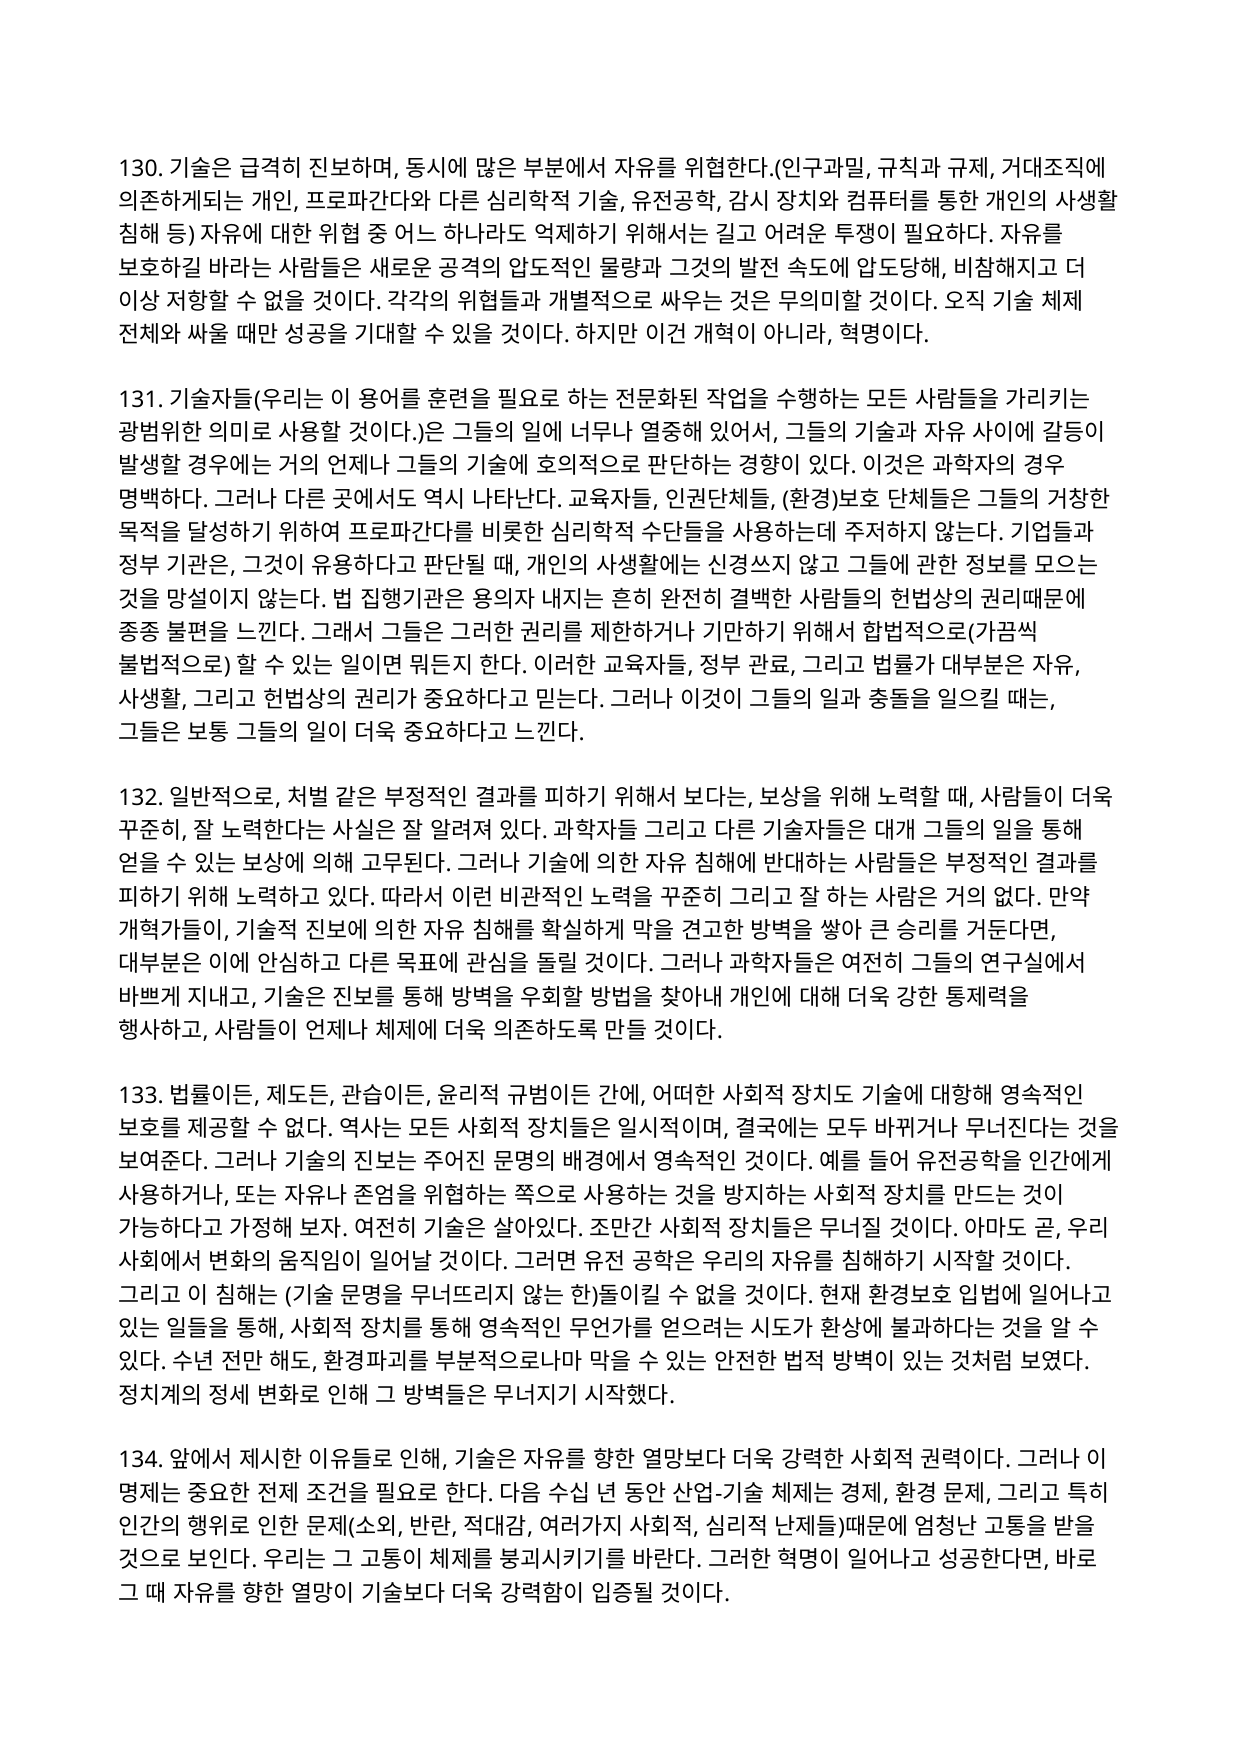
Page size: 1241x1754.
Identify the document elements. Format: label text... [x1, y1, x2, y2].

text 134. 앞에서 제시한 이유들로 인해, 기술은 자유를 향한 열망보다 더욱 강력한 사회적 권력이다. 그러나 이 명제는 중요한 전제 조건을 필요로 한다. 다음 수십 년 동안 산업-기술 체제는 경제, 환경 문제, 그리고 특히 인간의 행위로 인한 문제(소외, 반란, 적대감, 여러가지 사회적, 심리적 난제들)때문에 엄청난 고통을 받을 것으로 보인다. 우리는 그 고통이 체제를 붕괴시키기를 바란다. 그러한 혁명이 일어나고 성공한다면, 바로 그 때 자유를 향한 열망이 기술보다 더욱 강력함이 입증될 것이다. [118, 1441, 1122, 1608]
text 132. 일반적으로, 처벌 같은 부정적인 결과를 피하기 위해서 보다는, 보상을 위해 노력할 때, 사람들이 더욱 꾸준히, 잘 노력한다는 사실은 잘 알려져 있다. 과학자들 그리고 다른 기술자들은 대개 그들의 일을 통해 얻을 수 있는 보상에 의해 고무된다. 그러나 기술에 의한 자유 침해에 반대하는 사람들은 부정적인 결과를 피하기 위해 노력하고 있다. 따라서 이런 비관적인 노력을 꾸준히 그리고 잘 하는 사람은 거의 없다. 만약 개혁가들이, 기술적 진보에 의한 자유 침해를 확실하게 막을 견고한 방벽을 쌓아 큰 승리를 거둔다면, 대부분은 이에 안심하고 다른 목표에 관심을 돌릴 것이다. 그러나 과학자들은 여전히 그들의 연구실에서 바쁘게 지내고, 기술은 진보를 통해 방벽을 우회할 방법을 찾아내 개인에 대해 더욱 강한 통제력을 행사하고, 사람들이 언제나 체제에 더욱 의존하도록 만들 것이다. [118, 778, 1122, 1045]
text 133. 법률이든, 제도든, 관습이든, 윤리적 규범이든 간에, 어떠한 사회적 장치도 기술에 대항해 영속적인 보호를 제공할 수 없다. 역사는 모든 사회적 장치들은 일시적이며, 결국에는 모두 바뀌거나 무너진다는 것을 보여준다. 그러나 기술의 진보는 주어진 문명의 배경에서 영속적인 것이다. 예를 들어 유전공학을 인간에게 사용하거나, 또는 자유나 존엄을 위협하는 쪽으로 사용하는 것을 방지하는 사회적 장치를 만드는 것이 가능하다고 가정해 보자. 여전히 기술은 살아있다. 조만간 사회적 장치들은 무너질 것이다. 아마도 곧, 우리 사회에서 변화의 움직임이 일어날 것이다. 그러면 유전 공학은 우리의 자유를 침해하기 시작할 것이다. 그리고 이 침해는 (기술 문명을 무너뜨리지 않는 한)돌이킬 수 없을 것이다. 현재 환경보호 입법에 일어나고 있는 일들을 통해, 사회적 장치를 통해 영속적인 무언가를 얻으려는 시도가 환상에 불과하다는 것을 알 수 있다. 수년 전만 해도, 환경파괴를 부분적으로나마 막을 수 있는 안전한 법적 방벽이 있는 것처럼 보였다. 정치계의 정세 변화로 인해 그 방벽들은 무너지기 시작했다. [118, 1076, 1122, 1410]
text 130. 기술은 급격히 진보하며, 동시에 많은 부분에서 자유를 위협한다.(인구과밀, 규칙과 규제, 거대조직에 의존하게되는 개인, 프로파간다와 다른 심리학적 기술, 유전공학, 감시 장치와 컴퓨터를 통한 개인의 사생활 침해 등) 자유에 대한 위협 중 어느 하나라도 억제하기 위해서는 길고 어려운 투쟁이 필요하다. 자유를 보호하길 바라는 사람들은 새로운 공격의 압도적인 물량과 그것의 발전 속도에 압도당해, 비참해지고 더 이상 저항할 수 없을 것이다. 각각의 위협들과 개별적으로 싸우는 것은 무의미할 것이다. 오직 기술 체제 전체와 싸울 때만 성공을 기대할 수 있을 것이다. 하지만 이건 개혁이 아니라, 혁명이다. [118, 149, 1122, 349]
text 131. 기술자들(우리는 이 용어를 훈련을 필요로 하는 전문화된 작업을 수행하는 모든 사람들을 가리키는 광범위한 의미로 사용할 것이다.)은 그들의 일에 너무나 열중해 있어서, 그들의 기술과 자유 사이에 갈등이 발생할 경우에는 거의 언제나 그들의 기술에 호의적으로 판단하는 경향이 있다. 이것은 과학자의 경우 명백하다. 그러나 다른 곳에서도 역시 나타난다. 교육자들, 인권단체들, (환경)보호 단체들은 그들의 거창한 목적을 달성하기 위하여 프로파간다를 비롯한 심리학적 수단들을 사용하는데 주저하지 않는다. 기업들과 정부 기관은, 그것이 유용하다고 판단될 때, 개인의 사생활에는 신경쓰지 않고 그들에 관한 정보를 모으는 것을 망설이지 않는다. 법 집행기관은 용의자 내지는 흔히 완전히 결백한 사람들의 헌법상의 권리때문에 종종 불편을 느낀다. 그래서 그들은 그러한 권리를 제한하거나 기만하기 위해서 합법적으로(가끔씩 불법적으로) 할 수 있는 일이면 뭐든지 한다. 이러한 교육자들, 정부 관료, 그리고 법률가 대부분은 자유, 사생활, 그리고 헌법상의 권리가 중요하다고 믿는다. 그러나 이것이 그들의 일과 충돌을 일으킬 때는, 그들은 보통 그들의 일이 더욱 중요하다고 느낀다. [118, 381, 1122, 747]
